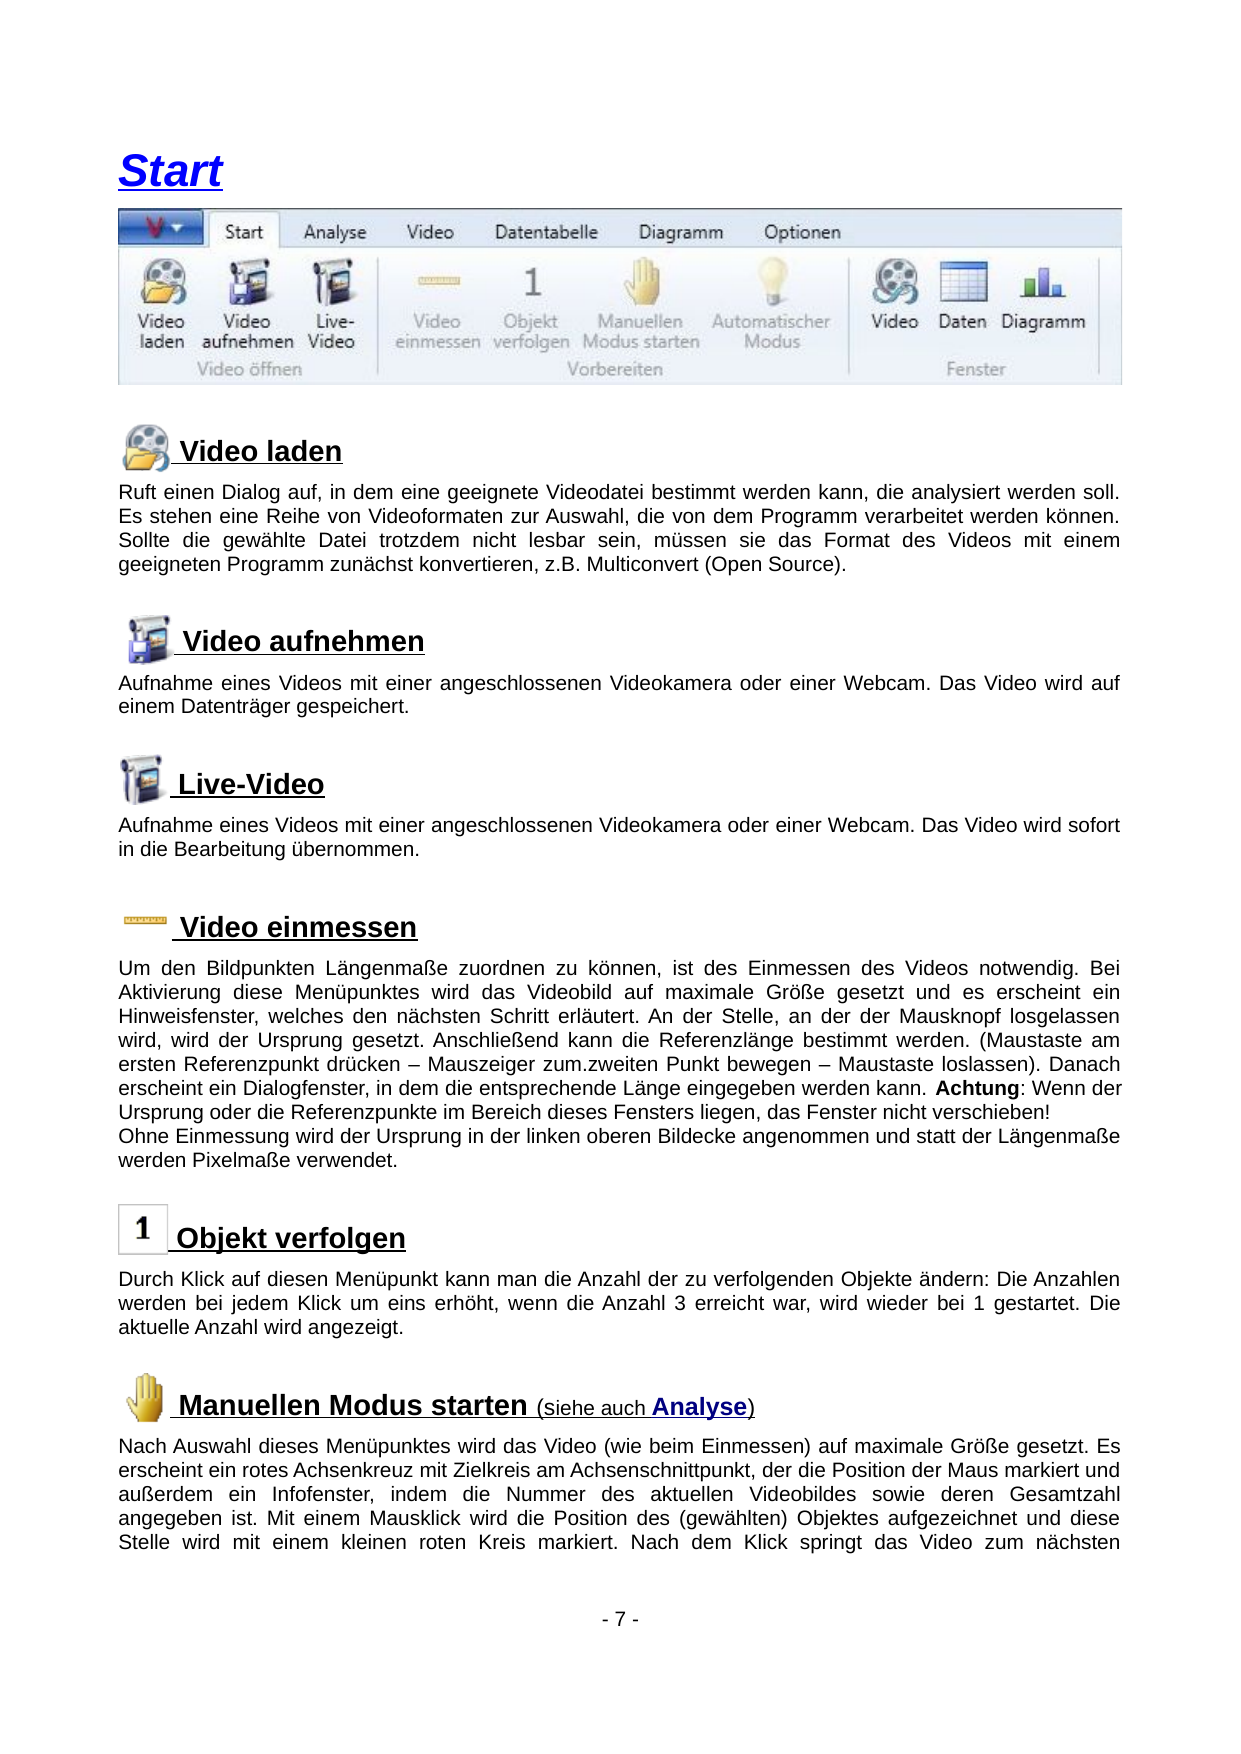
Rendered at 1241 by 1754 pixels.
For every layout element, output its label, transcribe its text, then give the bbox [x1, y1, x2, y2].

subtitle Start [118, 143, 1122, 196]
subtitle Video aufnehmen [175, 624, 1122, 658]
text Ohne Einmessung wird der Ursprung in der linken oberen Bildecke angenommen und statt der Längenmaße werden Pixelmaße verwendet. [118, 1124, 1122, 1172]
subtitle Live-Video [170, 767, 1122, 801]
subtitle Objekt verfolgen [169, 1221, 1122, 1254]
picture [120, 1373, 170, 1424]
picture [119, 754, 170, 805]
picture [121, 896, 172, 947]
subtitle Manuellen Modus starten (siehe auch Analyse) [170, 1388, 1122, 1421]
picture [121, 423, 172, 474]
subtitle Video einmessen [172, 910, 1122, 944]
text Um den Bildpunkten Längenmaße zuordnen zu können, ist des Einmessen des Videos notwendig. Bei Aktivierung diese Menüpunktes wird das Videobild auf maximale Größe gesetzt und es erscheint ein Hinweisfenster, welches den nächsten Schritt erläutert. An der Stelle, an der der Mausknopf losgelassen wird, wird der Ursprung gesetzt. Anschließend kann die Referenzlänge bestimmt werden. (Maustaste am ersten Referenzpunkt drücken – Mauszeiger zum.zweiten Punkt bewegen – Maustaste loslassen). Danach erscheint ein Dialogfenster, in dem die entsprechende Länge eingegeben werden kann. Achtung: Wenn der Ursprung oder die Referenzpunkte im Bereich dieses Fensters liegen, das Fenster nicht verschieben! [118, 956, 1122, 1124]
subtitle Video laden [172, 433, 1122, 467]
text Aufnahme eines Videos mit einer angeschlossenen Videokamera oder einer Webcam. Das Video wird sofort in die Bearbeitung übernommen. [118, 813, 1122, 861]
picture [124, 615, 175, 665]
picture [118, 208, 1123, 385]
text Nach Auswahl dieses Menüpunktes wird das Video (wie beim Einmessen) auf maximale Größe gesetzt. Es erscheint ein rotes Achsenkreuz mit Zielkreis am Achsenschnittpunkt, der die Position der Maus markiert und außerdem ein Infofenster, indem die Nummer des aktuellen Videobildes sowie deren Gesamtzahl angegeben ist. Mit einem Mausklick wird die Position des (gewählten) Objektes aufgezeichnet und diese Stelle wird mit einem kleinen roten Kreis markiert. Nach dem Klick springt das Video zum nächsten [118, 1434, 1122, 1553]
text Ruft einen Dialog auf, in dem eine geeignete Videodatei bestimmt werden kann, die analysiert werden soll. Es stehen eine Reihe von Videoformaten zur Auswahl, die von dem Programm verarbeitet werden können. Sollte die gewählte Datei trotzdem nicht lesbar sein, müssen sie das Format des Videos mit einem geeigneten Programm zunächst konvertieren, z.B. Multiconvert (Open Source). [118, 479, 1122, 575]
text Aufnahme eines Videos mit einer angeschlossenen Videokamera oder einer Webcam. Das Video wird auf einem Datenträger gespeichert. [118, 670, 1122, 718]
text Durch Klick auf diesen Menüpunkt kann man die Anzahl der zu verfolgenden Objekte ändern: Die Anzahlen werden bei jedem Klick um eins erhöht, wenn die Anzahl 3 erreicht war, wird wieder bei 1 gestartet. Die aktuelle Anzahl wird angezeigt. [118, 1267, 1122, 1339]
picture [118, 1204, 169, 1255]
